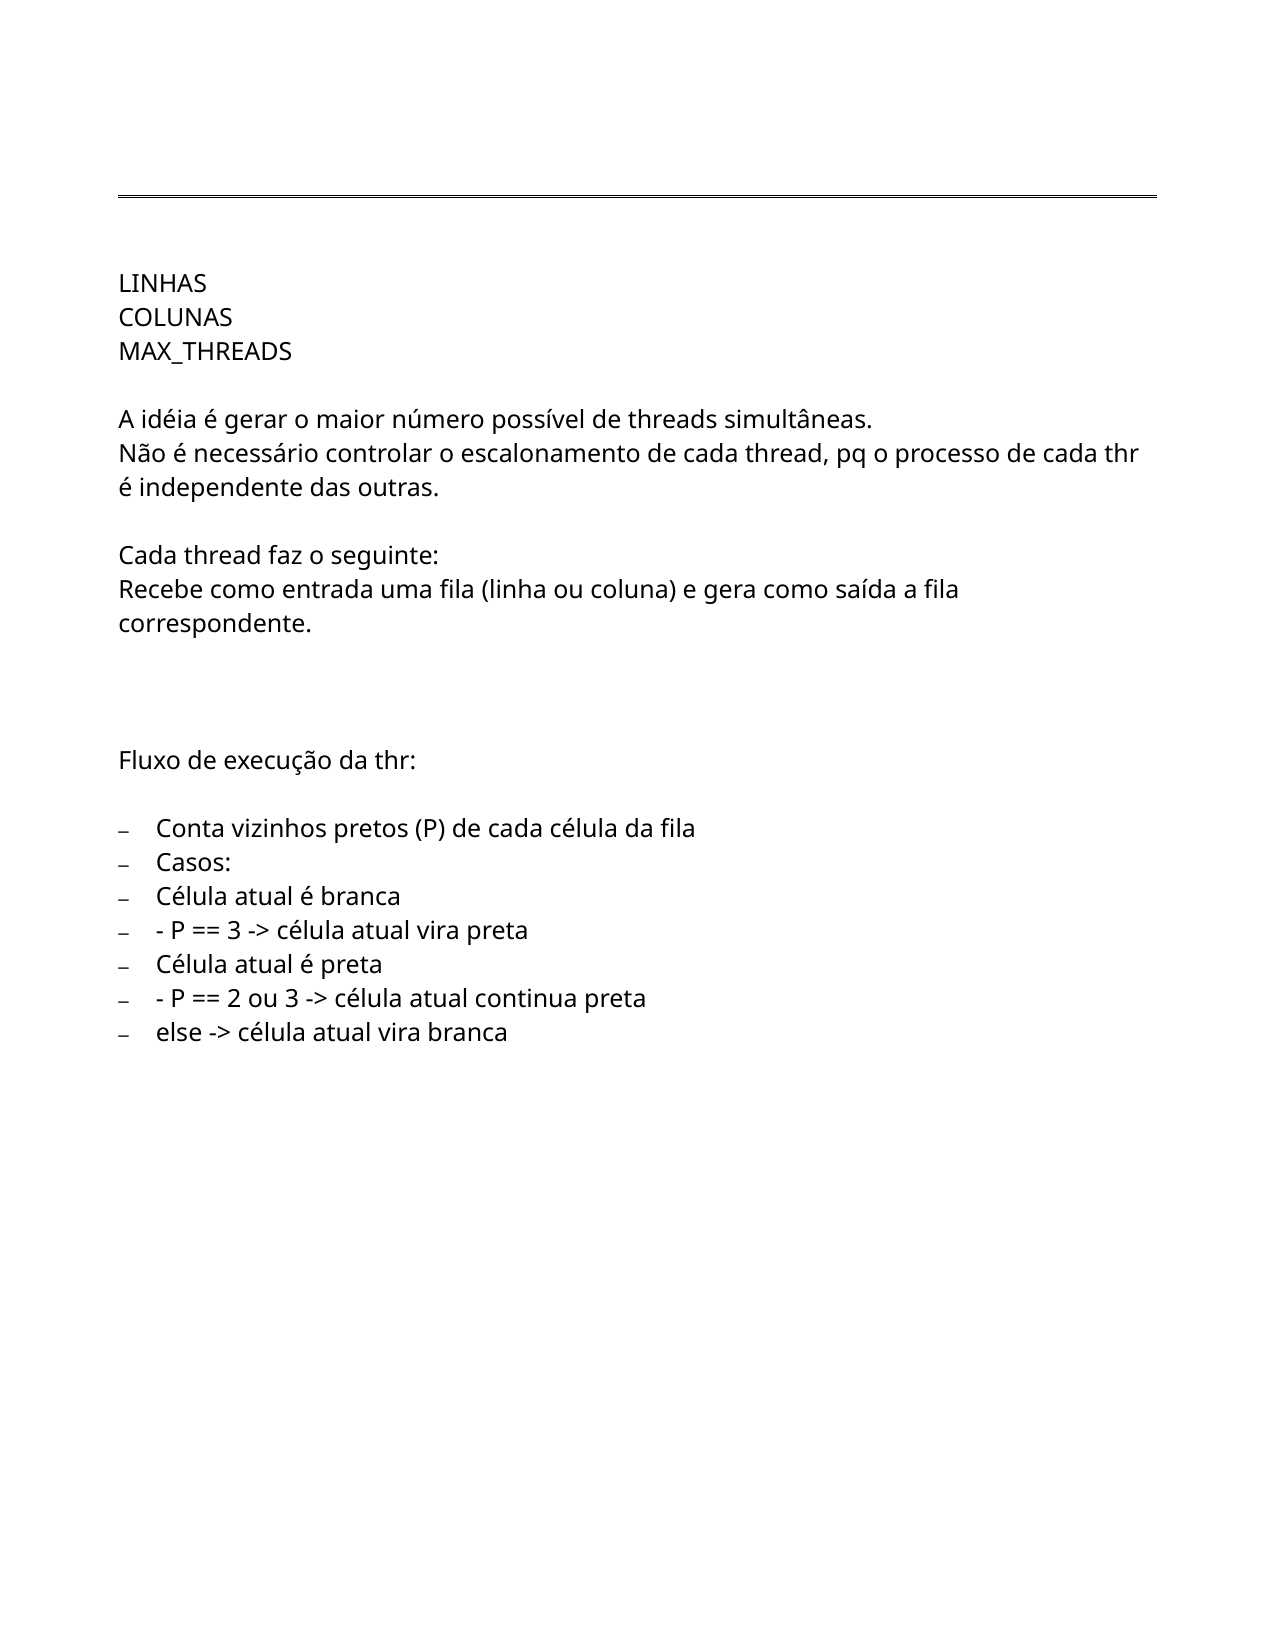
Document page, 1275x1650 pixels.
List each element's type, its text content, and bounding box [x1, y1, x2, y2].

list Célula atual é preta [118, 947, 1157, 981]
text Cada thread faz o seguinte: [118, 538, 1157, 572]
list Casos: [118, 844, 1157, 878]
list Célula atual é branca [118, 878, 1157, 913]
text LINHAS COLUNAS MAX_THREADS [118, 265, 1157, 368]
text Não é necessário controlar o escalonamento de cada thread, pq o processo de cada thr é independente das outras. [118, 436, 1157, 504]
text Fluxo de execução da thr: [118, 742, 1157, 776]
text Recebe como entrada uma fila (linha ou coluna) e gera como saída a fila correspondente. [118, 572, 1157, 640]
list - P == 2 ou 3 -> célula atual continua preta [118, 981, 1157, 1015]
list Conta vizinhos pretos (P) de cada célula da fila [118, 810, 1157, 844]
list - P == 3 -> célula atual vira preta [118, 913, 1157, 947]
list else -> célula atual vira branca [118, 1015, 1157, 1049]
text A idéia é gerar o maior número possível de threads simultâneas. [118, 402, 1157, 436]
